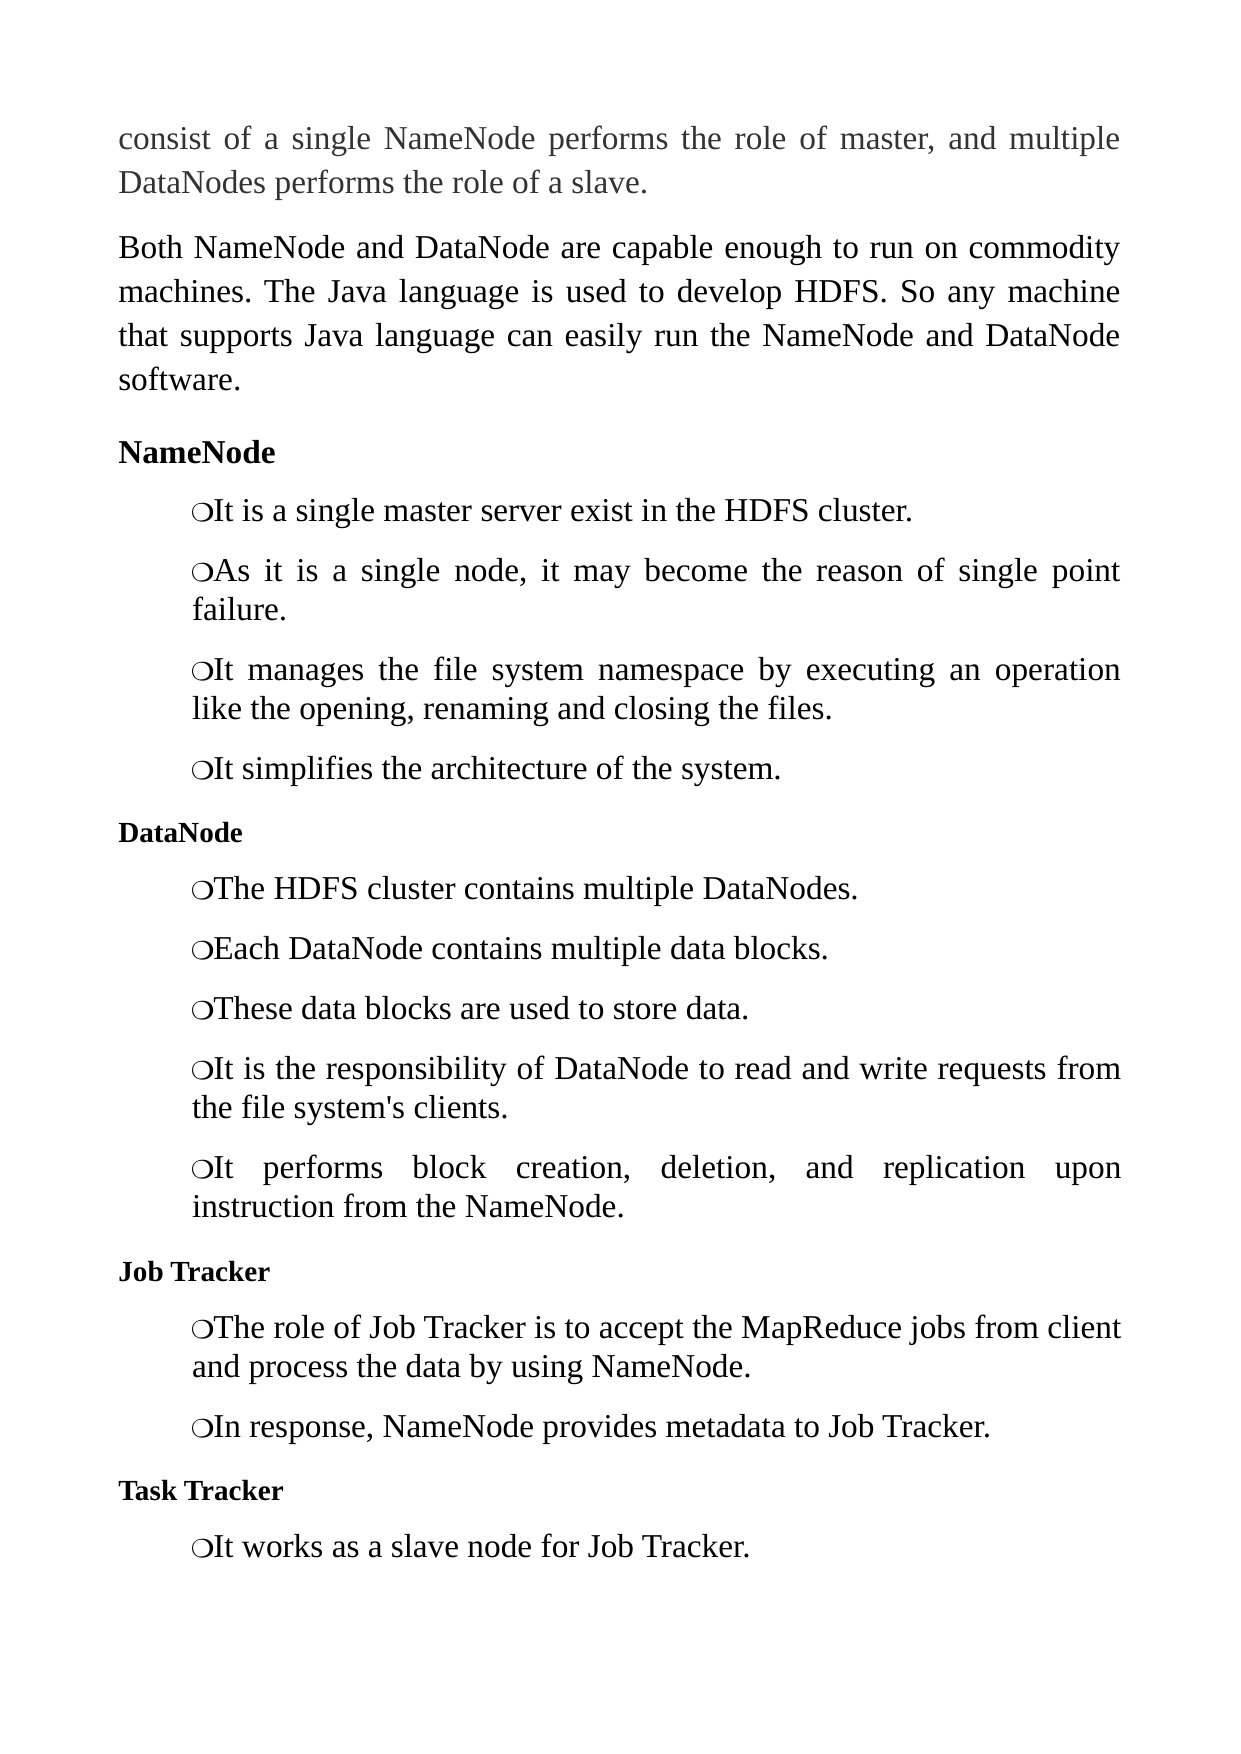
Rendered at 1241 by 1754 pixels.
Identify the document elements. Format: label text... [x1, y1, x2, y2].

list It simplifies the architecture of the system. [118, 747, 1122, 786]
text consist of a single NameNode performs the role of master, and multiple DataNodes performs the role of a slave. [118, 118, 1122, 201]
list The role of Job Tracker is to accept the MapReduce jobs from client and process the data by using NameNode. [118, 1306, 1122, 1384]
subtitle NameNode [118, 432, 1122, 471]
list It performs block creation, deletion, and replication upon instruction from the NameNode. [118, 1147, 1122, 1225]
list It works as a slave node for Job Tracker. [118, 1526, 1122, 1565]
subtitle Task Tracker [118, 1473, 1122, 1507]
list These data blocks are used to store data. [118, 988, 1122, 1027]
list In response, NameNode provides metadata to Job Tracker. [118, 1405, 1122, 1444]
list It is a single master server exist in the HDFS cluster. [118, 489, 1122, 529]
list The HDFS cluster contains multiple DataNodes. [118, 868, 1122, 907]
list Each DataNode contains multiple data blocks. [118, 928, 1122, 967]
subtitle DataNode [118, 816, 1122, 849]
list It is the responsibility of DataNode to read and write requests from the file system's clients. [118, 1048, 1122, 1126]
text Both NameNode and DataNode are capable enough to run on commodity machines. The Java language is used to develop HDFS. So any machine that supports Java language can easily run the NameNode and DataNode software. [118, 227, 1122, 398]
subtitle Job Tracker [118, 1254, 1122, 1287]
list As it is a single node, it may become the reason of single point failure. [118, 549, 1122, 628]
list It manages the file system namespace by executing an operation like the opening, renaming and closing the files. [118, 648, 1122, 727]
